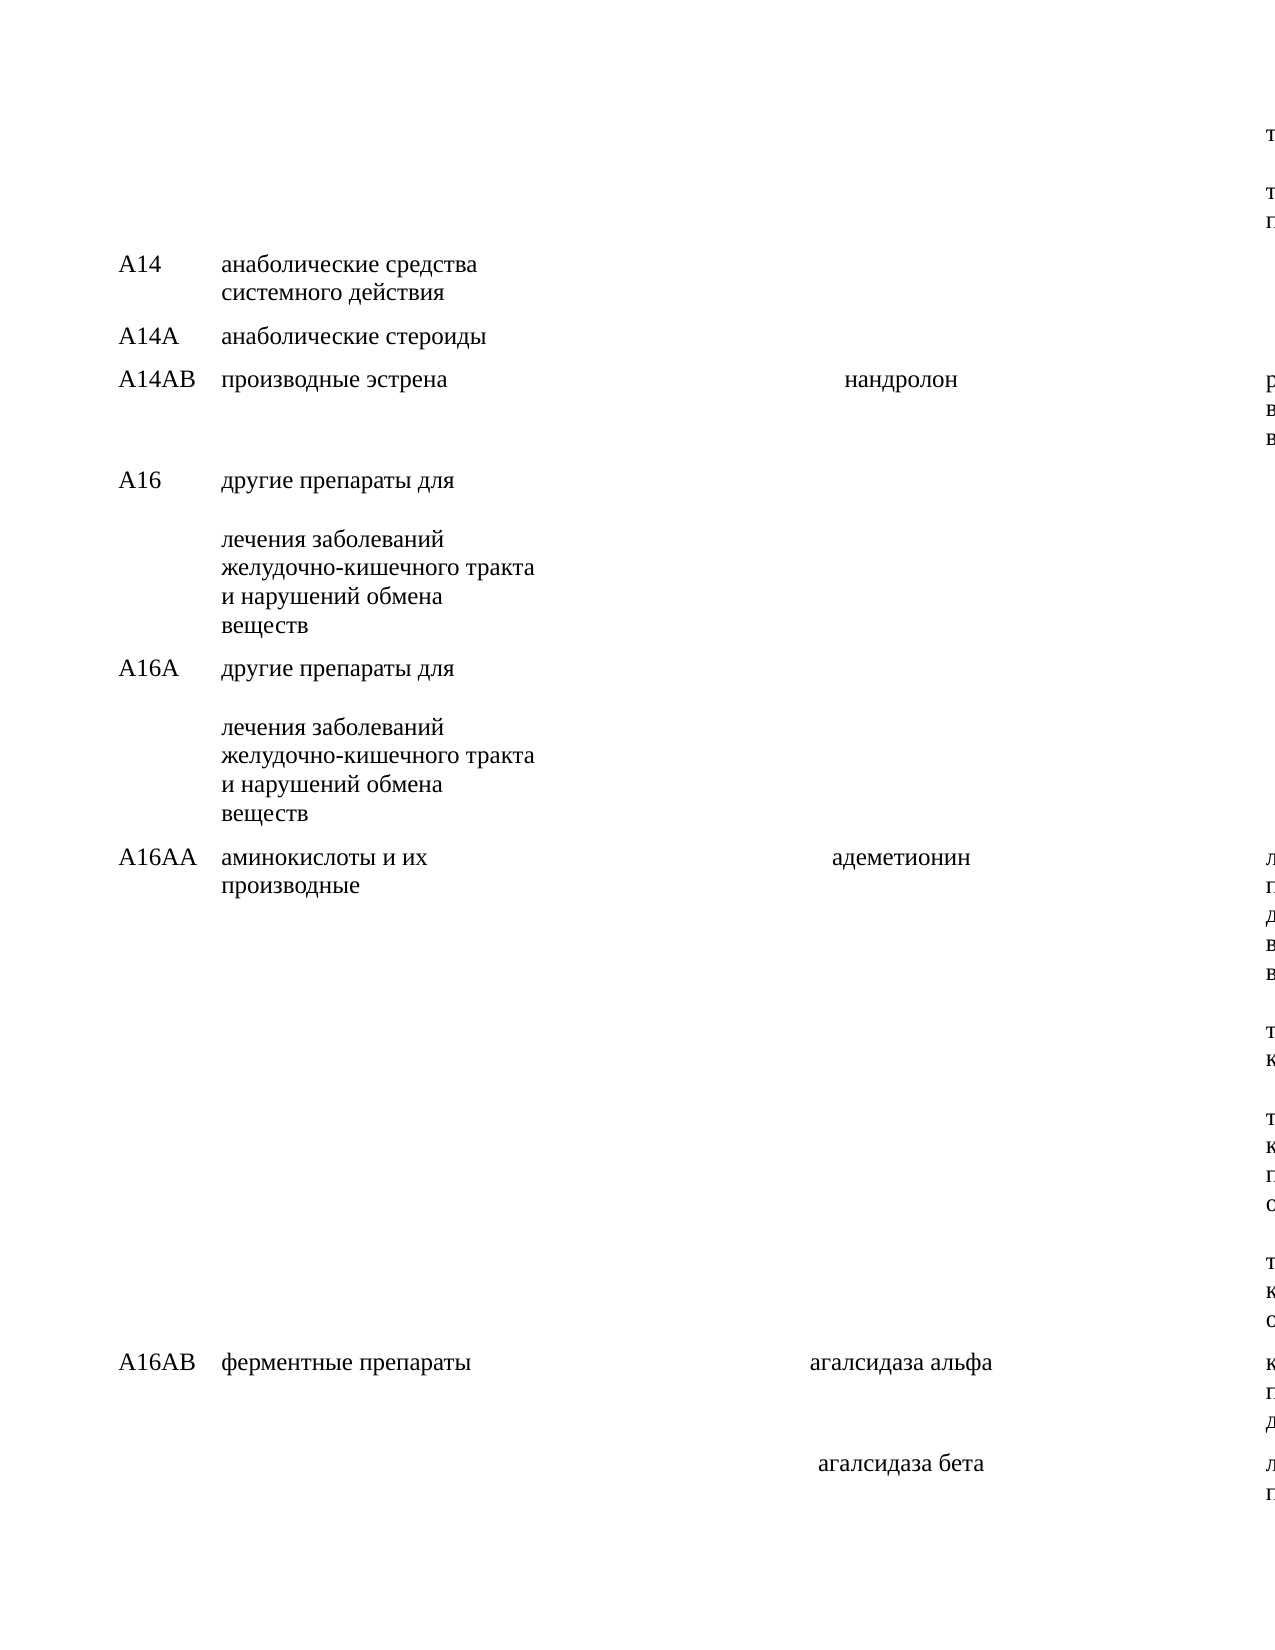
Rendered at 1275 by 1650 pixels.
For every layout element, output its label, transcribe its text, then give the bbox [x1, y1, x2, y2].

table_cell [537, 118, 1266, 249]
table_cell [221, 118, 537, 249]
table_cell анаболические стероиды [221, 321, 537, 364]
table_cell агалсидаза бета [537, 1448, 1266, 1506]
table_cell [1266, 654, 1275, 842]
table_cell аминокислоты и их производные [221, 842, 537, 1347]
table_cell другие препараты для лечения заболеваний желудочно-кишечного тракта и нарушений обмена веществ [221, 654, 537, 842]
table_cell A16 [118, 466, 221, 653]
table_cell A14 [118, 249, 221, 321]
table_cell A14AB [118, 365, 221, 466]
table_cell A16AA [118, 842, 221, 1347]
table_cell другие препараты для лечения заболеваний желудочно-кишечного тракта и нарушений обмена веществ [221, 466, 537, 653]
table_cell [537, 654, 1266, 842]
table_cell производные эстрена [221, 365, 537, 466]
table_cell [1266, 249, 1275, 321]
table_cell ферментные препараты [221, 1347, 537, 1448]
table_cell [1266, 321, 1275, 364]
table_cell нандролон [537, 365, 1266, 466]
table_cell анаболические средства системного действия [221, 249, 537, 321]
table_cell A16AB [118, 1347, 221, 1448]
table_cell A14A [118, 321, 221, 364]
table_cell [118, 118, 221, 249]
table_cell [537, 466, 1266, 653]
table_cell [537, 321, 1266, 364]
table_cell [221, 1448, 537, 1506]
table_cell [537, 249, 1266, 321]
table_cell [1266, 466, 1275, 653]
table_cell агалсидаза альфа [537, 1347, 1266, 1448]
table_cell [118, 1448, 221, 1506]
table_cell A16A [118, 654, 221, 842]
table_cell адеметионин [537, 842, 1266, 1347]
